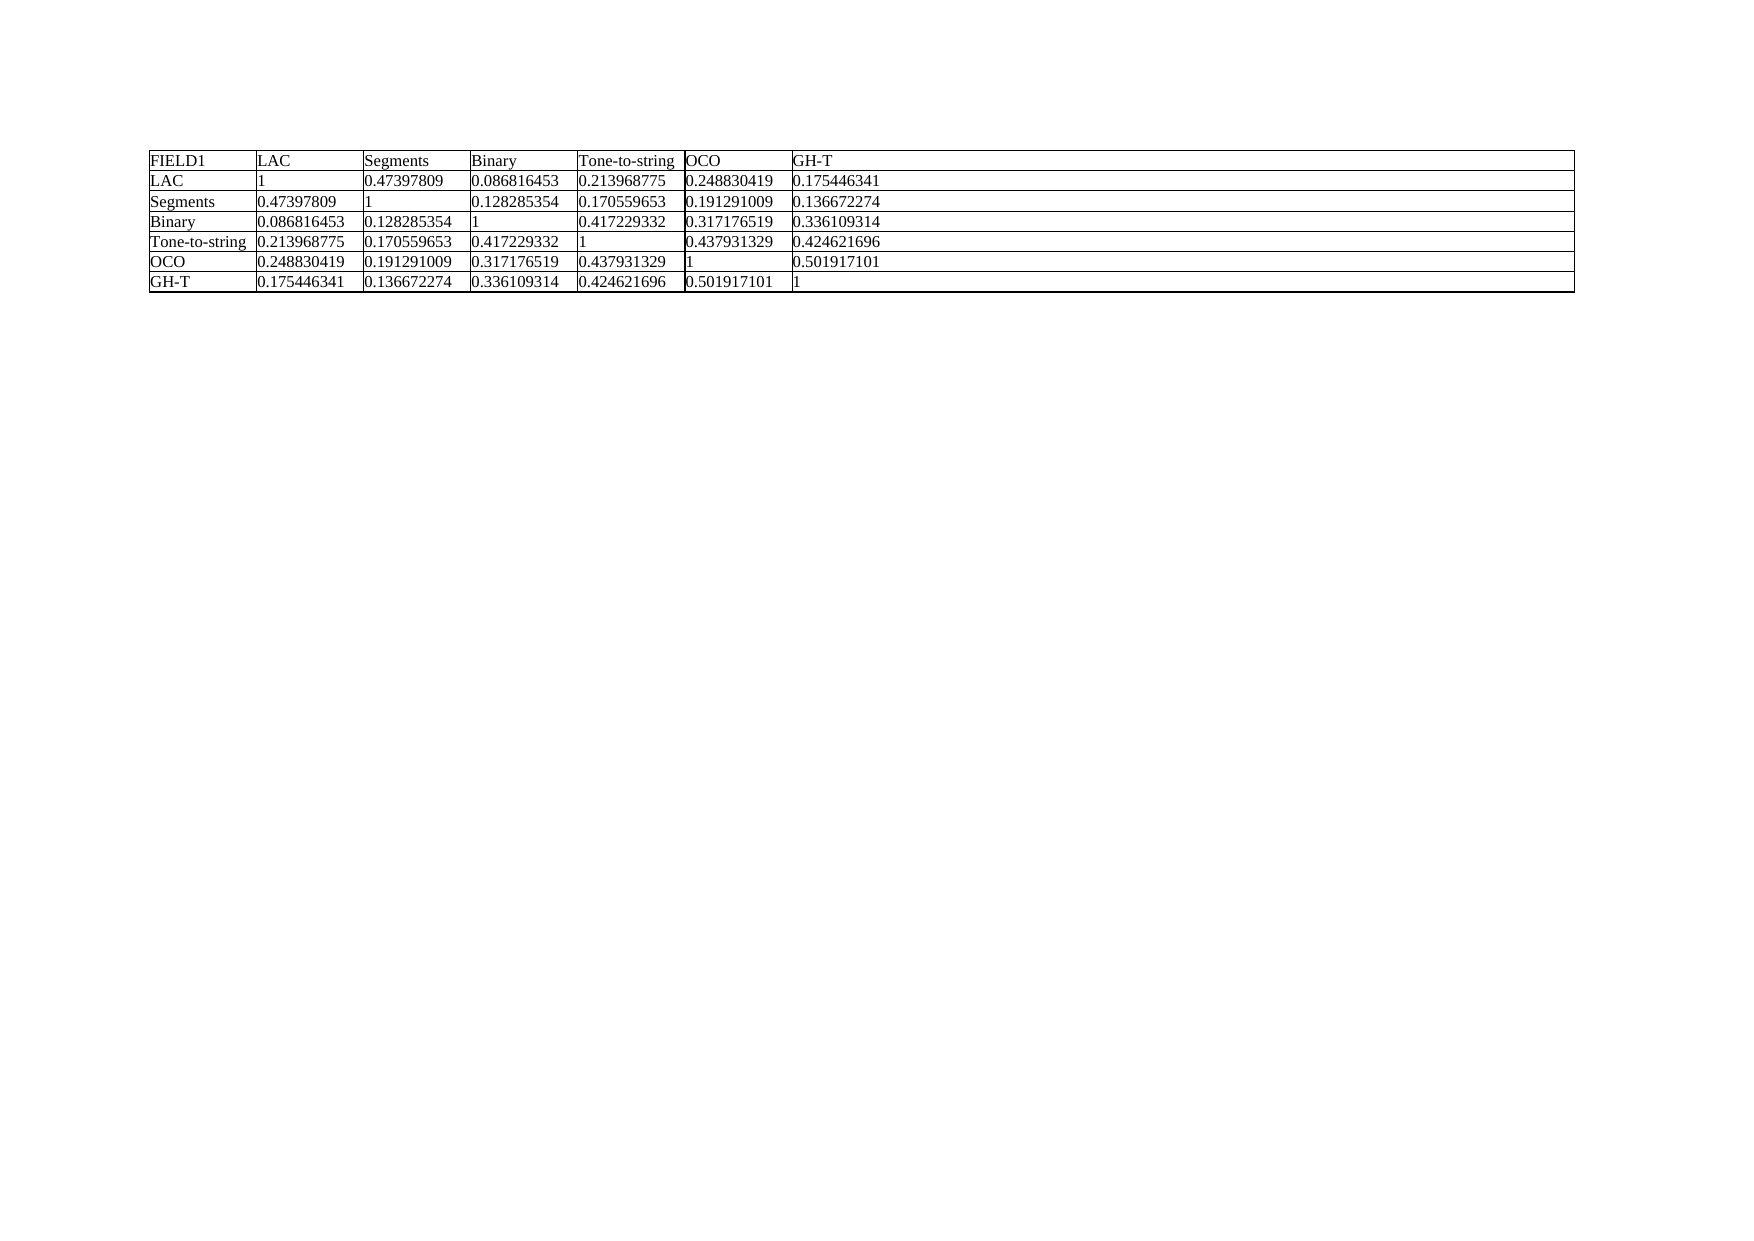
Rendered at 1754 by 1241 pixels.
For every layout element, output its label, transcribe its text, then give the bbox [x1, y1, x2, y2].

table_header LAC [257, 151, 363, 170]
table_cell 0.191291009 [686, 191, 792, 211]
table_cell 0.424621696 [578, 272, 684, 291]
table_cell 0.417229332 [471, 232, 577, 251]
table_cell 0.336109314 [471, 272, 577, 291]
table_cell 0.170559653 [364, 232, 470, 251]
table_cell 0.424621696 [793, 232, 1574, 251]
table_cell 0.417229332 [578, 212, 684, 231]
table_cell 0.175446341 [793, 171, 1574, 190]
table_cell 1 [578, 232, 684, 251]
table_cell 0.213968775 [257, 232, 363, 251]
table_cell Tone-to-string [150, 232, 256, 251]
table_cell 0.170559653 [578, 191, 684, 211]
table_cell 0.136672274 [364, 272, 470, 291]
table_cell 0.336109314 [793, 212, 1574, 231]
table_cell 0.501917101 [793, 252, 1574, 271]
table_header GH-T [793, 151, 1574, 170]
table_header OCO [686, 151, 792, 170]
table_cell 0.317176519 [686, 212, 792, 231]
table_cell 0.317176519 [471, 252, 577, 271]
table_cell 0.128285354 [364, 212, 470, 231]
table_cell 1 [364, 191, 470, 211]
table_cell 1 [686, 252, 792, 271]
table_cell Binary [150, 212, 256, 231]
table_header FIELD1 [150, 151, 256, 170]
table_cell 0.136672274 [793, 191, 1574, 211]
table_cell 0.191291009 [364, 252, 470, 271]
table_cell 1 [257, 171, 363, 190]
table_cell 0.248830419 [686, 171, 792, 190]
table_cell OCO [150, 252, 256, 271]
table_cell Segments [150, 191, 256, 211]
table_cell 0.437931329 [686, 232, 792, 251]
table_header Binary [471, 151, 577, 170]
table_cell GH-T [150, 272, 256, 291]
table_cell 0.501917101 [686, 272, 792, 291]
table_header Segments [364, 151, 470, 170]
table_cell 0.213968775 [578, 171, 684, 190]
table_cell 0.128285354 [471, 191, 577, 211]
table_cell 0.47397809 [364, 171, 470, 190]
table_cell 0.086816453 [257, 212, 363, 231]
table_cell 1 [471, 212, 577, 231]
table_header Tone-to-string [578, 151, 684, 170]
table_cell 0.437931329 [578, 252, 684, 271]
table_cell 0.47397809 [257, 191, 363, 211]
table_cell 1 [793, 272, 1574, 291]
table_cell 0.175446341 [257, 272, 363, 291]
table_cell LAC [150, 171, 256, 190]
table_cell 0.086816453 [471, 171, 577, 190]
table_cell 0.248830419 [257, 252, 363, 271]
